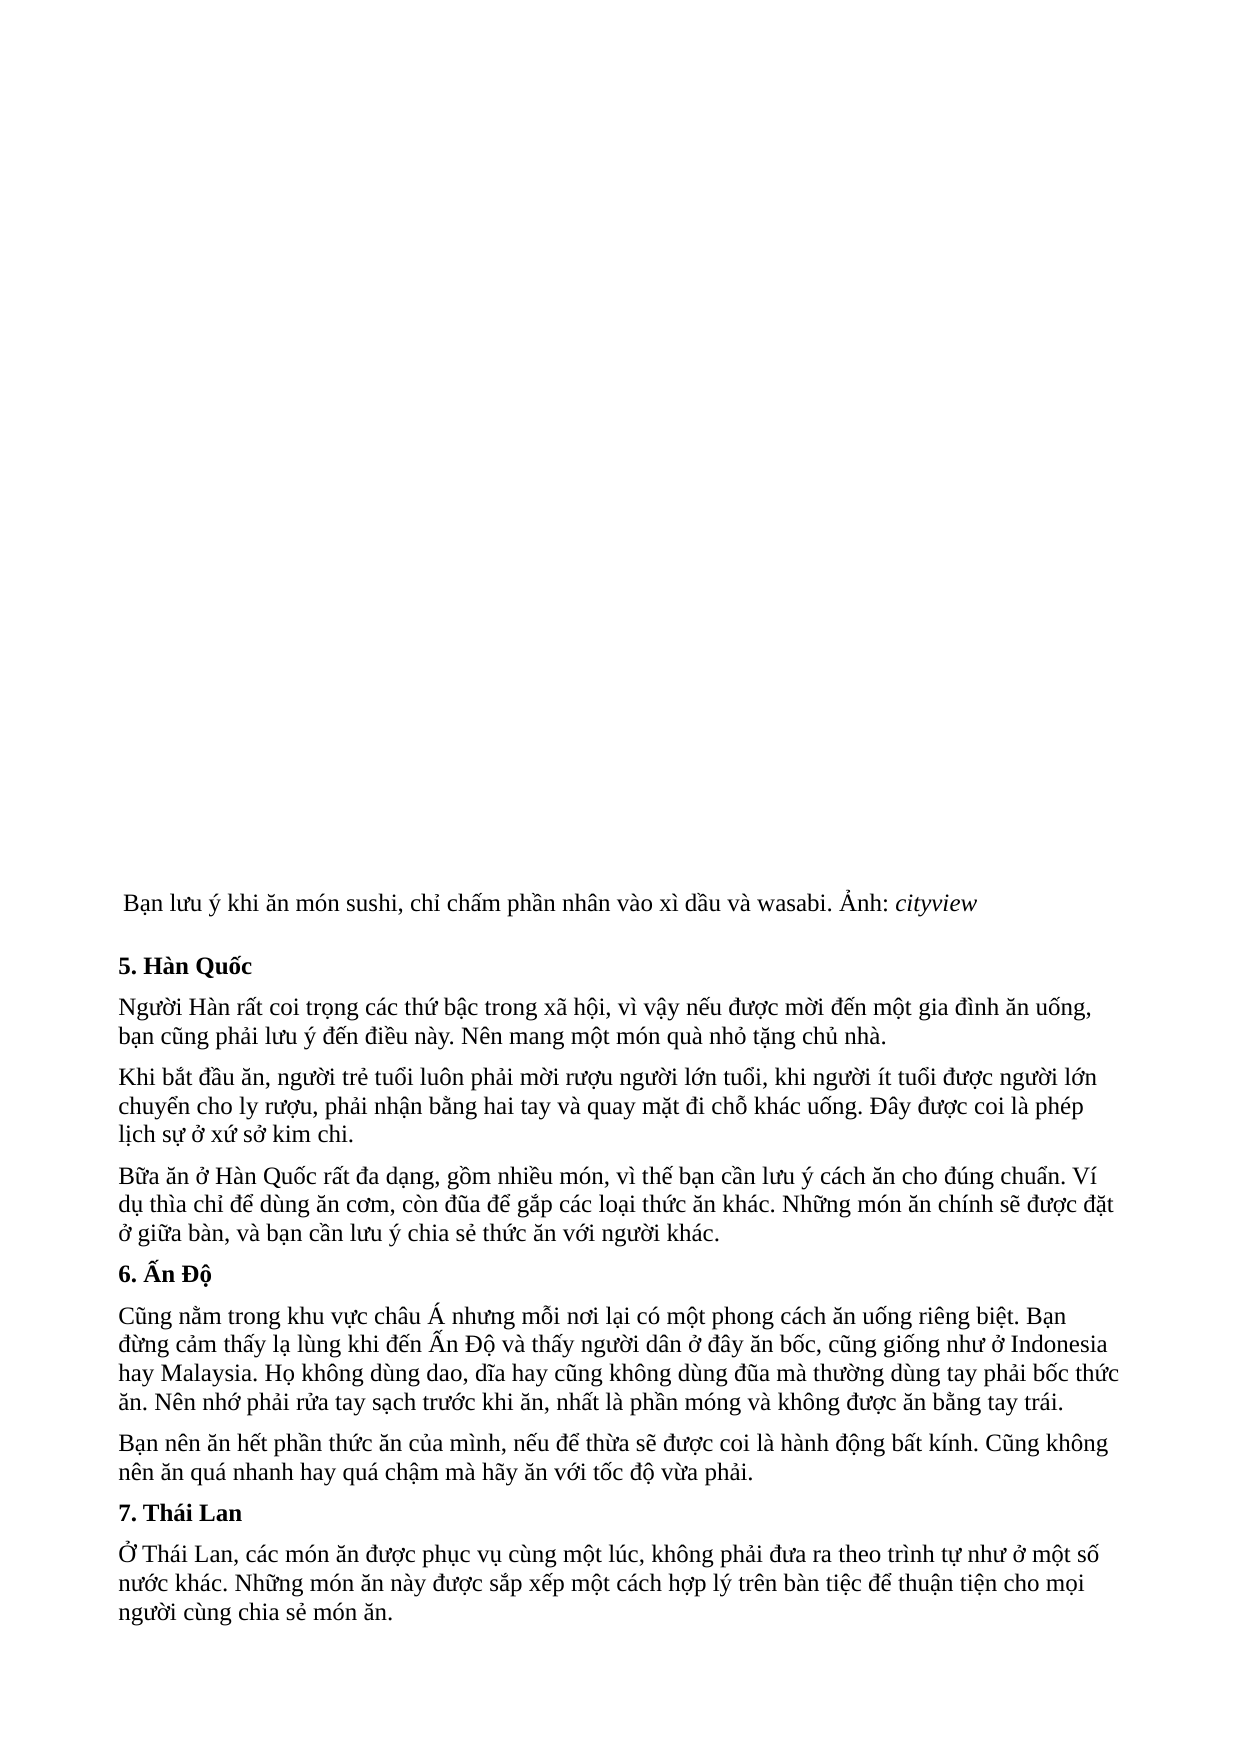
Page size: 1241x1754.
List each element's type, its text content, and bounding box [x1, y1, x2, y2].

text Người Hàn rất coi trọng các thứ bậc trong xã hội, vì vậy nếu được mời đến một gia đình ăn uống, bạn cũng phải lưu ý đến điều này. Nên mang một món quà nhỏ tặng chủ nhà. [118, 992, 1122, 1049]
text 5. Hàn Quốc [118, 951, 1122, 979]
text Cũng nằm trong khu vực châu Á nhưng mỗi nơi lại có một phong cách ăn uống riêng biệt. Bạn đừng cảm thấy lạ lùng khi đến Ấn Độ và thấy người dân ở đây ăn bốc, cũng giống như ở Indonesia hay Malaysia. Họ không dùng dao, dĩa hay cũng không dùng đũa mà thường dùng tay phải bốc thức ăn. Nên nhớ phải rửa tay sạch trước khi ăn, nhất là phần móng và không được ăn bằng tay trái. [118, 1301, 1122, 1416]
text Khi bắt đầu ăn, người trẻ tuổi luôn phải mời rượu người lớn tuổi, khi người ít tuổi được người lớn chuyển cho ly rượu, phải nhận bằng hai tay và quay mặt đi chỗ khác uống. Đây được coi là phép lịch sự ở xứ sở kim chi. [118, 1062, 1122, 1148]
text Bạn nên ăn hết phần thức ăn của mình, nếu để thừa sẽ được coi là hành động bất kính. Cũng không nên ăn quá nhanh hay quá chậm mà hãy ăn với tốc độ vừa phải. [118, 1428, 1122, 1486]
table_cell Bạn lưu ý khi ăn món sushi, chỉ chấm phần nhân vào xì dầu và wasabi. Ảnh: cityview [118, 883, 1122, 951]
text Bữa ăn ở Hàn Quốc rất đa dạng, gồm nhiều món, vì thế bạn cần lưu ý cách ăn cho đúng chuẩn. Ví dụ thìa chỉ để dùng ăn cơm, còn đũa để gắp các loại thức ăn khác. Những món ăn chính sẽ được đặt ở giữa bàn, và bạn cần lưu ý chia sẻ thức ăn với người khác. [118, 1161, 1122, 1247]
text 6. Ấn Độ [118, 1259, 1122, 1288]
text 7. Thái Lan [118, 1498, 1122, 1527]
table_header [118, 118, 1122, 883]
text Ở Thái Lan, các món ăn được phục vụ cùng một lúc, không phải đưa ra theo trình tự như ở một số nước khác. Những món ăn này được sắp xếp một cách hợp lý trên bàn tiệc để thuận tiện cho mọi người cùng chia sẻ món ăn. [118, 1539, 1122, 1626]
